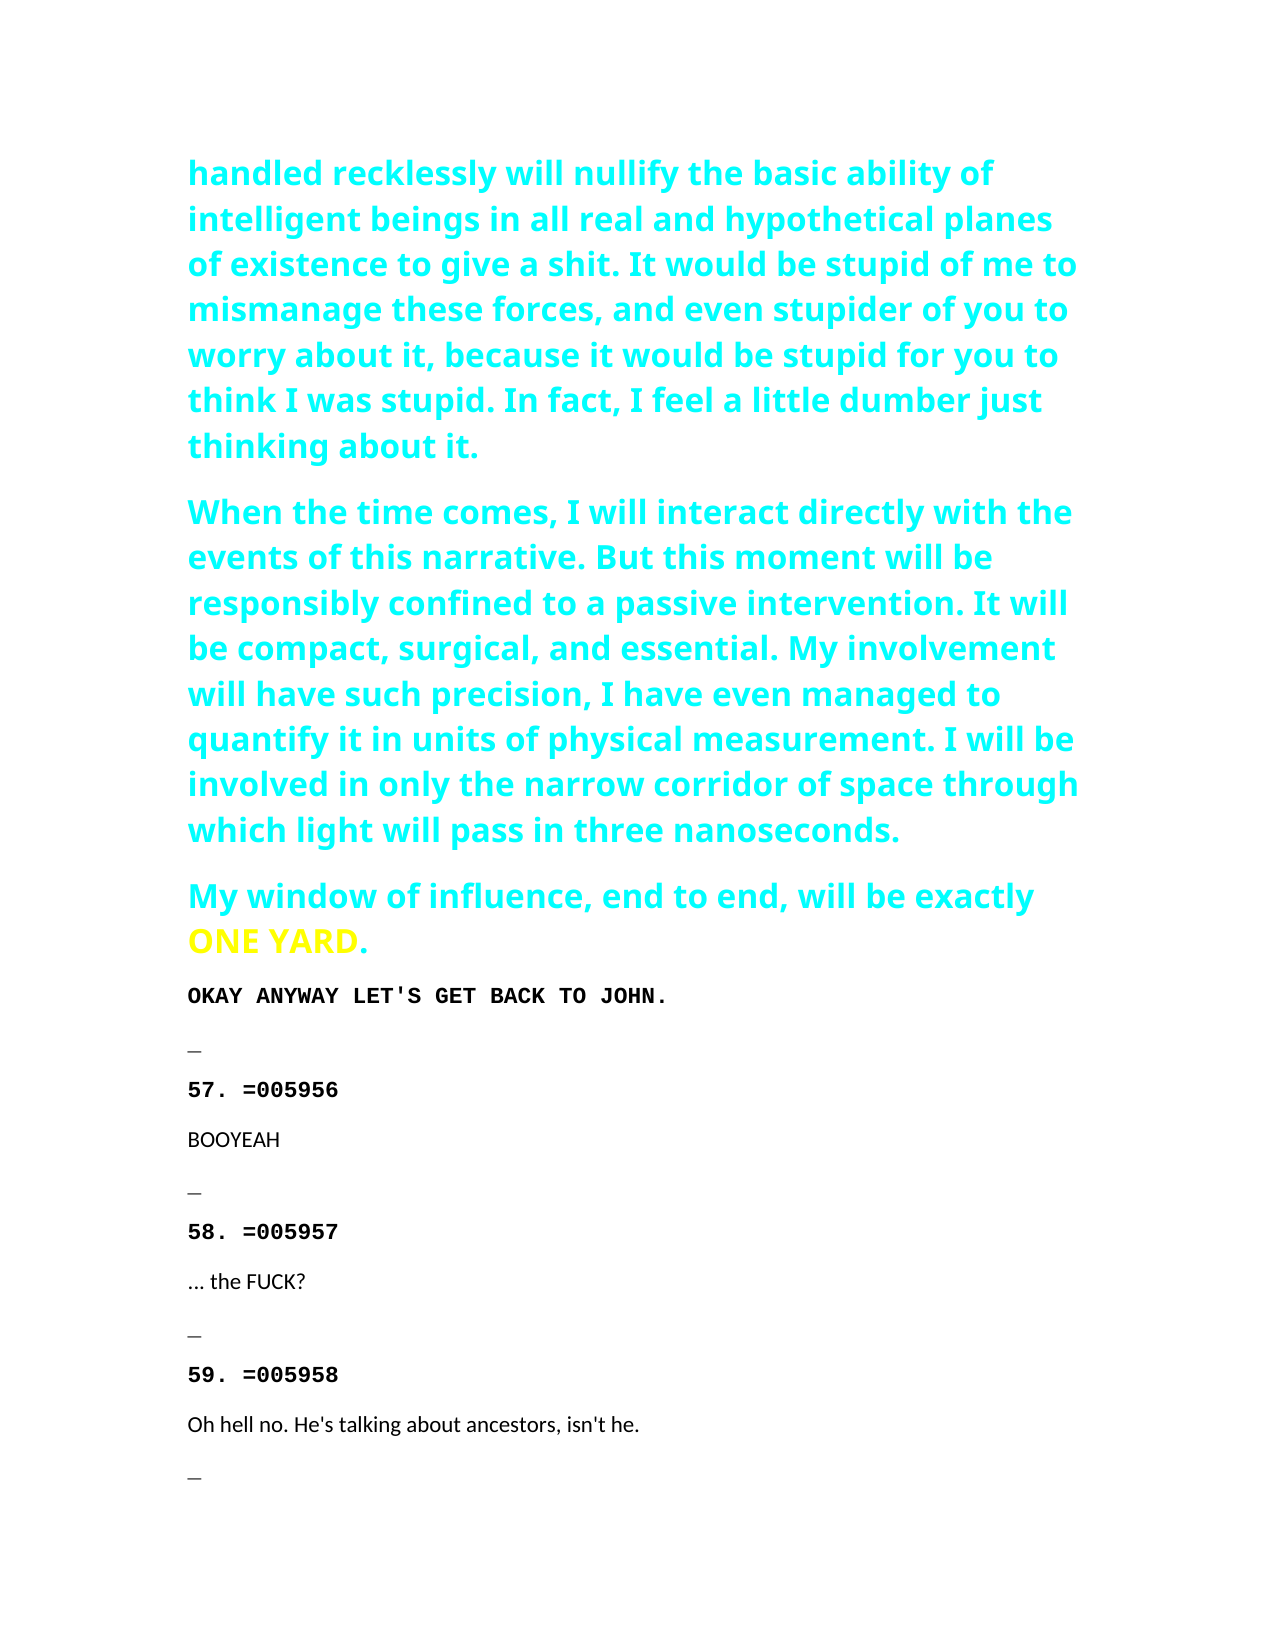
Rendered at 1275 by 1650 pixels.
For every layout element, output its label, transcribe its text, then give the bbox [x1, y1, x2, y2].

text When the time comes, I will interact directly with the events of this narrative. But this moment will be responsibly confined to a passive intervention. It will be compact, surgical, and essential. My involvement will have such precision, I have even managed to quantify it in units of physical measurement. I will be involved in only the narrow corridor of space through which light will pass in three nanoseconds. [187, 489, 1087, 852]
text handled recklessly will nullify the basic ability of intelligent beings in all real and hypothetical planes of existence to give a shit. It would be stupid of me to mismanage these forces, and even stupider of you to worry about it, because it would be stupid for you to think I was stupid. In fact, I feel a little dumber just thinking about it. [187, 150, 1087, 468]
text _ [187, 1458, 1087, 1484]
text BOOYEAH [187, 1125, 1087, 1153]
text 58. =005957 [187, 1221, 1087, 1246]
text _ [187, 1174, 1087, 1200]
text _ [187, 1316, 1087, 1342]
text My window of influence, end to end, will be exactly ONE YARD. [187, 873, 1087, 964]
text OKAY ANYWAY LET'S GET BACK TO JOHN. [187, 984, 1087, 1011]
text ... the FUCK? [187, 1267, 1087, 1295]
text Oh hell no. He's talking about ancestors, isn't he. [187, 1410, 1087, 1438]
text 59. =005958 [187, 1363, 1087, 1389]
text _ [187, 1031, 1087, 1057]
text 57. =005956 [187, 1078, 1087, 1104]
